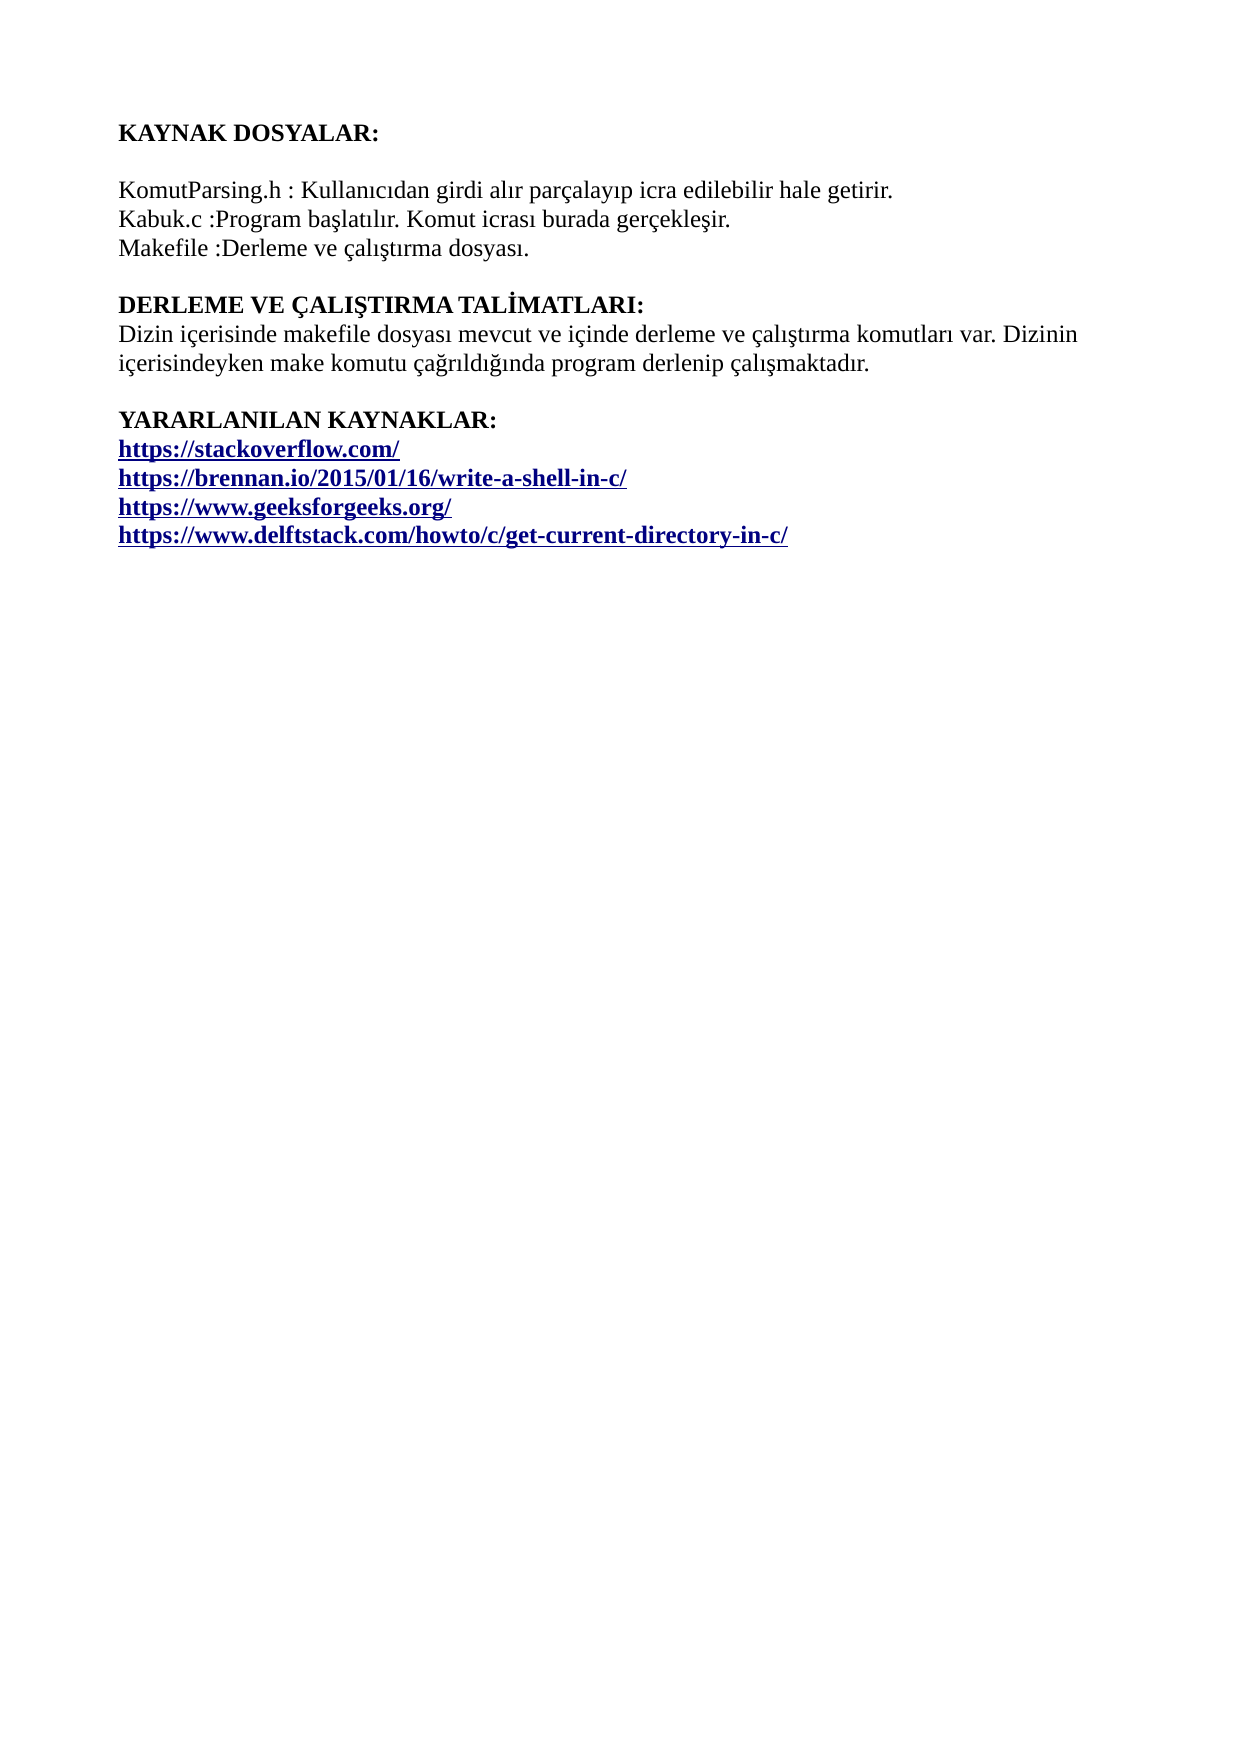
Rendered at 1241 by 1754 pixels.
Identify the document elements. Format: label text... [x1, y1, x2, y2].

text https://brennan.io/2015/01/16/write-a-shell-in-c/ [118, 463, 1122, 492]
text DERLEME VE ÇALIŞTIRMA TALİMATLARI: [118, 291, 1122, 319]
text Dizin içerisinde makefile dosyası mevcut ve içinde derleme ve çalıştırma komutları var. Dizinin içerisindeyken make komutu çağrıldığında program derlenip çalışmaktadır. [118, 319, 1122, 377]
text Makefile :Derleme ve çalıştırma dosyası. [118, 233, 1122, 262]
text KomutParsing.h : Kullanıcıdan girdi alır parçalayıp icra edilebilir hale getirir. [118, 176, 1122, 204]
text https://www.geeksforgeeks.org/ [118, 492, 1122, 521]
text https://stackoverflow.com/ [118, 434, 1122, 463]
text Kabuk.c :Program başlatılır. Komut icrası burada gerçekleşir. [118, 204, 1122, 233]
text https://www.delftstack.com/howto/c/get-current-directory-in-c/ [118, 521, 1122, 549]
text YARARLANILAN KAYNAKLAR: [118, 406, 1122, 434]
text KAYNAK DOSYALAR: [118, 118, 1122, 147]
